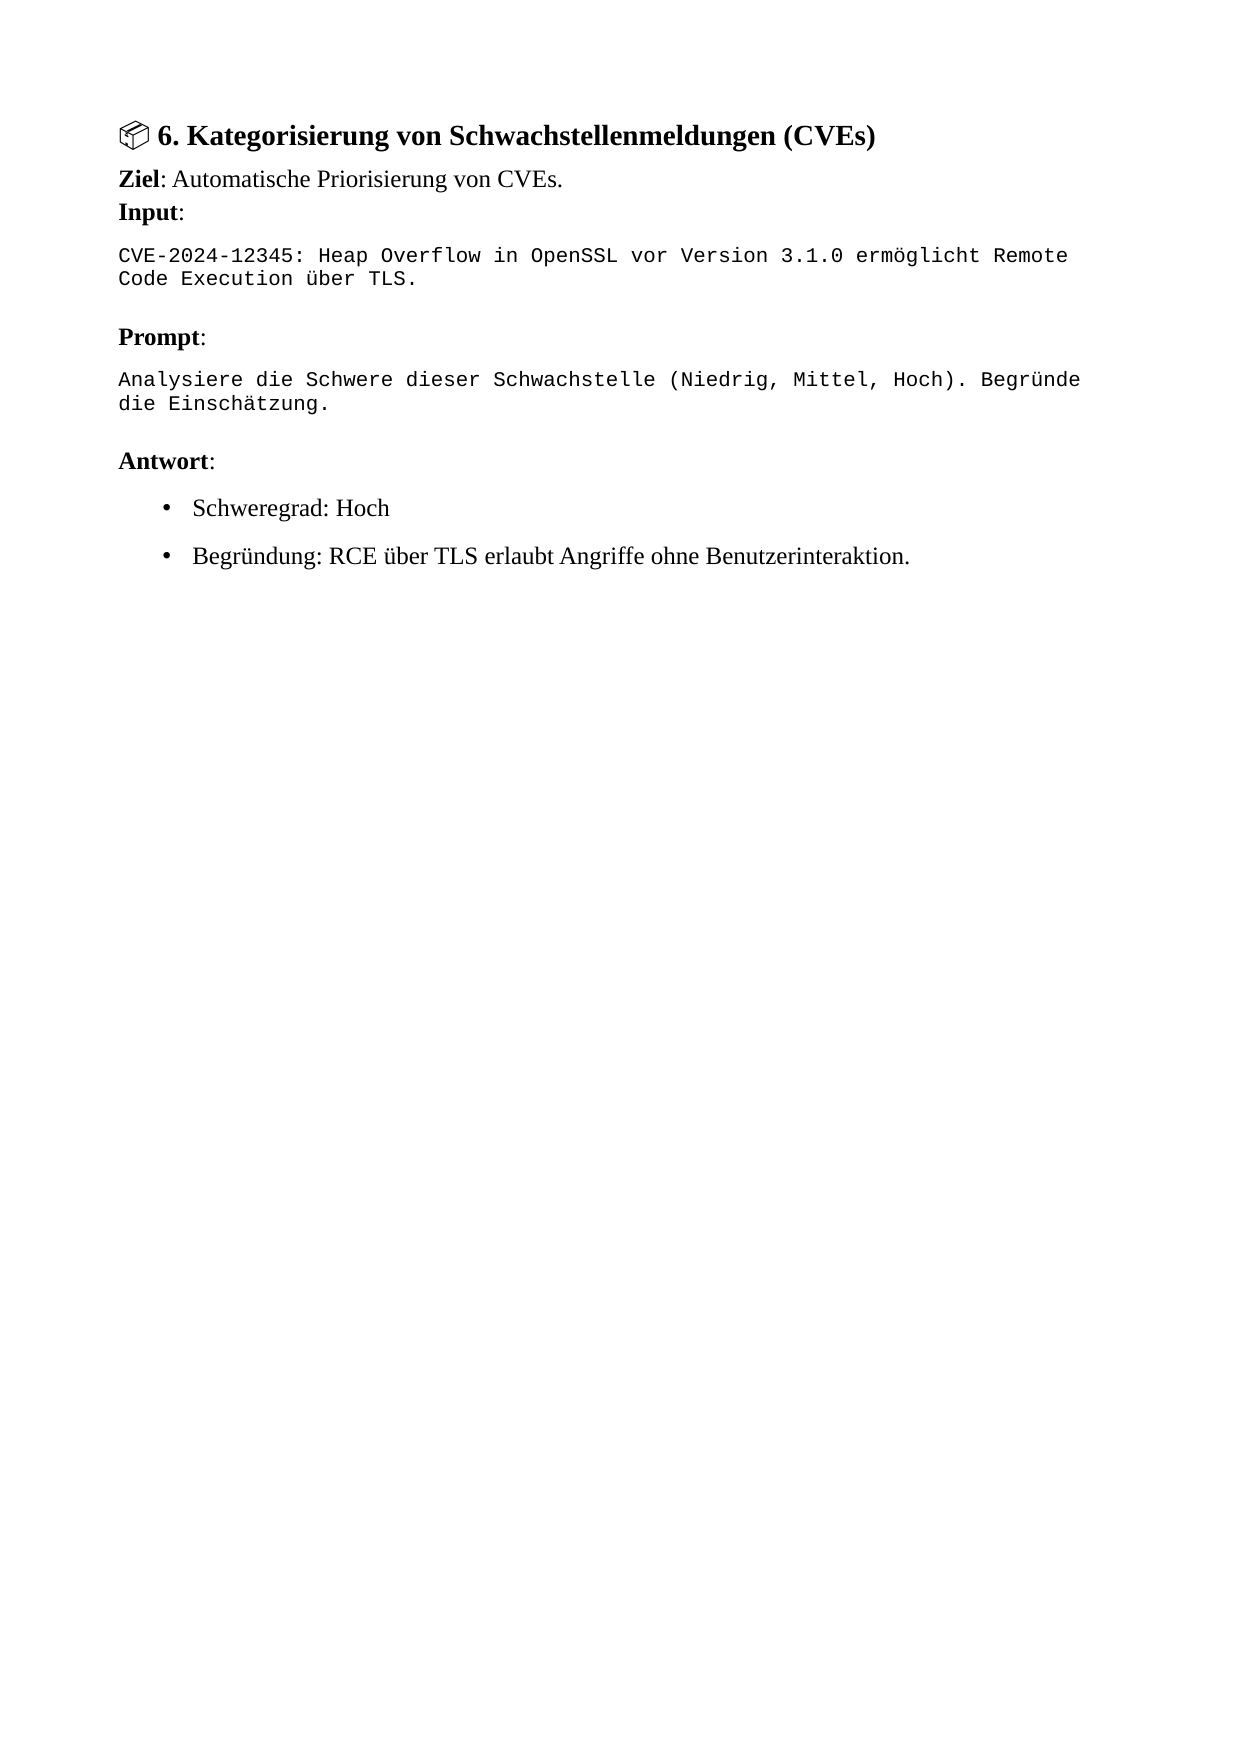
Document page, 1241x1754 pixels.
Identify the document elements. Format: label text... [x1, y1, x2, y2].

list Begründung: RCE über TLS erlaubt Angriffe ohne Benutzerinteraktion. [162, 541, 1122, 570]
text Ziel: Automatische Priorisierung von CVEs. Input: [118, 164, 1122, 226]
list Schweregrad: Hoch [162, 493, 1122, 522]
subtitle 📦 6. Kategorisierung von Schwachstellenmeldungen (CVEs) [118, 118, 1122, 152]
text Analysiere die Schwere dieser Schwachstelle (Niedrig, Mittel, Hoch). Begründe die Einschätzung. [118, 369, 1122, 416]
text Antwort: [118, 446, 1122, 475]
text Prompt: [118, 322, 1122, 350]
text CVE-2024-12345: Heap Overflow in OpenSSL vor Version 3.1.0 ermöglicht Remote Code Execution über TLS. [118, 245, 1122, 292]
